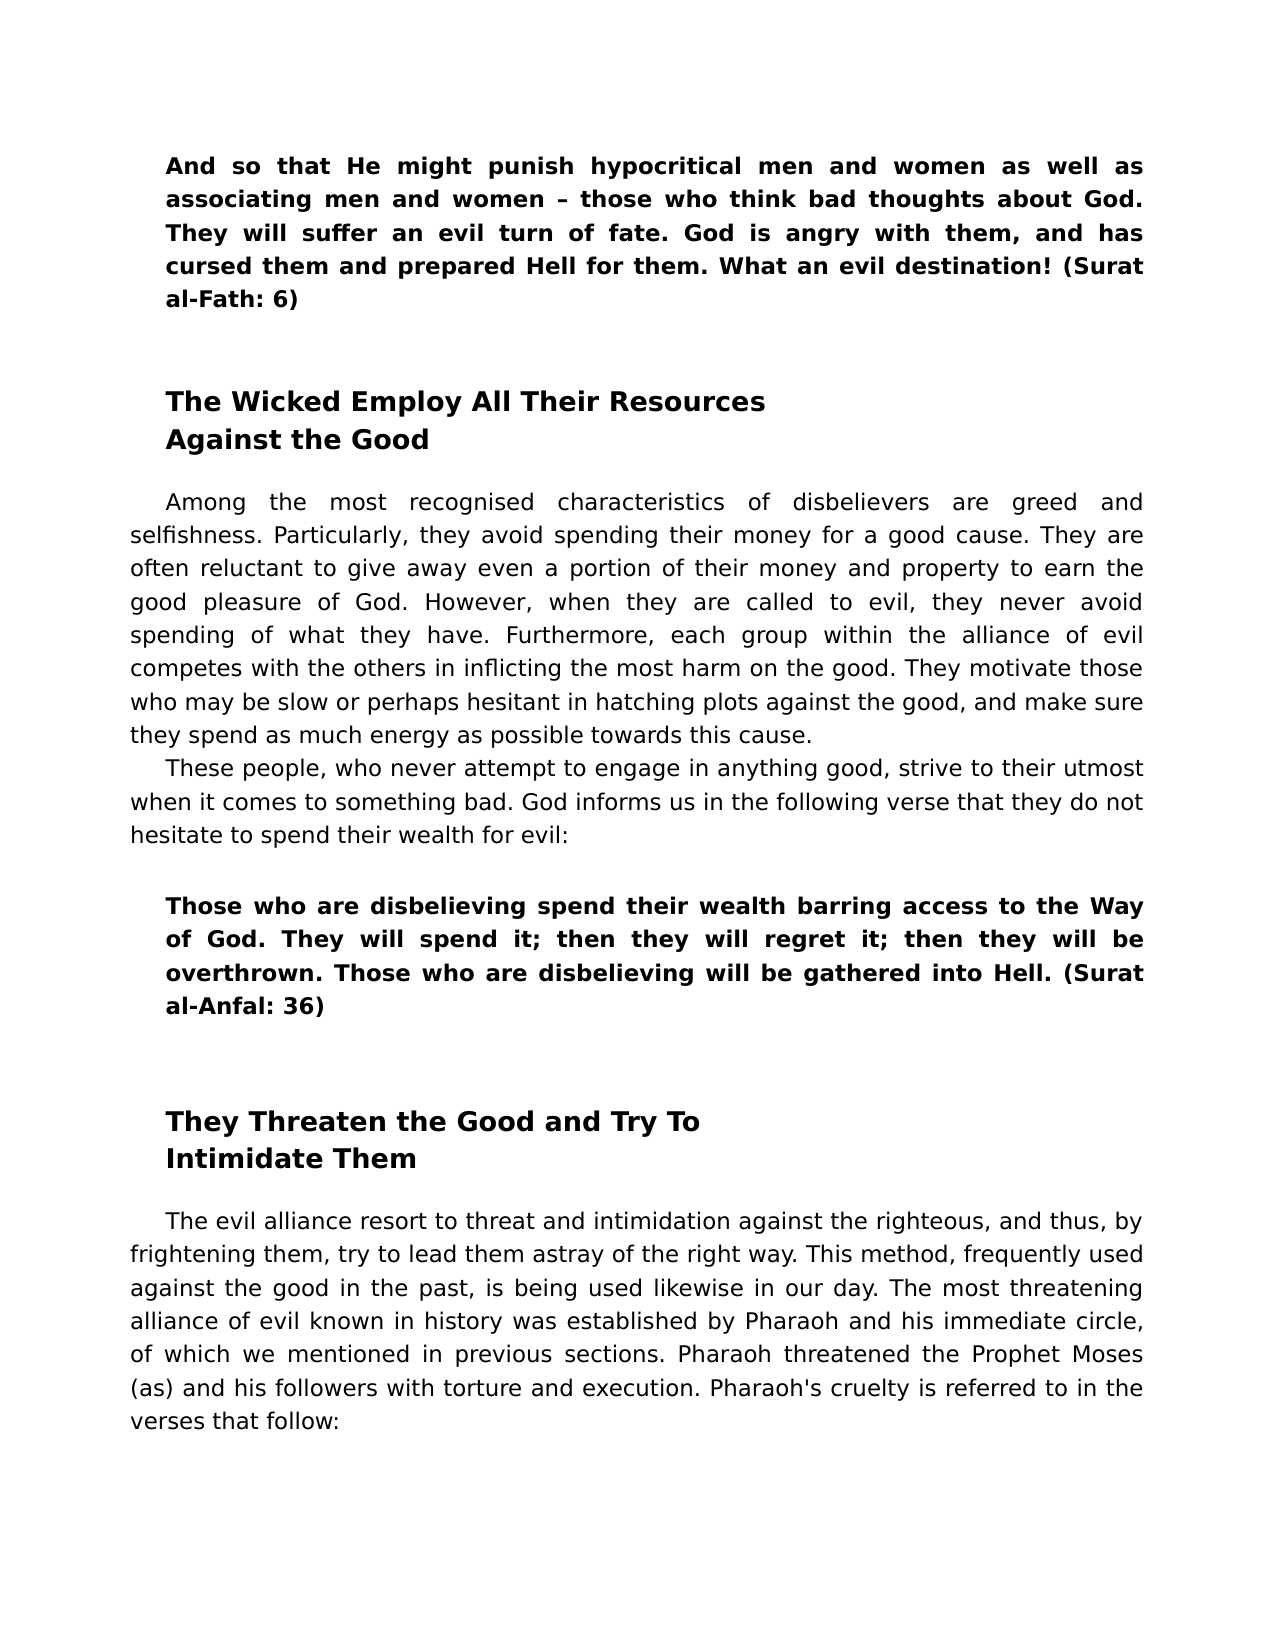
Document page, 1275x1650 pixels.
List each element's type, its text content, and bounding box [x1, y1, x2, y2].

text The evil alliance resort to threat and intimidation against the righteous, and thus, by frightening them, try to lead them astray of the right way. This method, frequently used against the good in the past, is being used likewise in our day. The most threatening alliance of evil known in history was established by Pharaoh and his immediate circle, of which we mentioned in previous sections. Pharaoh threatened the Prophet Moses (as) and his followers with torture and execution. Pharaoh's cruelty is referred to in the verses that follow: [130, 1203, 1145, 1436]
text These people, who never attempt to engage in anything good, strive to their utmost when it comes to something bad. God informs us in the following verse that they do not hesitate to spend their wealth for evil: [130, 750, 1145, 850]
text They Threaten the Good and Try To [165, 1104, 1127, 1138]
text Intimidate Them [165, 1144, 1127, 1175]
text Against the Good [165, 424, 1127, 456]
text And so that He might punish hypocritical men and women as well as associating men and women – those who think bad thoughts about God. They will suffer an evil turn of fate. God is angry with them, and has cursed them and prepared Hell for them. What an evil destination! (Surat al-Fath: 6) [165, 148, 1145, 314]
text Among the most recognised characteristics of disbelievers are greed and selfishness. Particularly, they avoid spending their money for a good cause. They are often reluctant to give away even a portion of their money and property to earn the good pleasure of God. However, when they are called to evil, they never avoid spending of what they have. Furthermore, each group within the alliance of evil competes with the others in inflicting the most harm on the good. They motivate those who may be slow or perhaps hesitant in hatching plots against the good, and make sure they spend as much energy as possible towards this cause. [130, 483, 1145, 750]
text The Wicked Employ All Their Resources [165, 385, 1127, 418]
text Those who are disbelieving spend their wealth barring access to the Way of God. They will spend it; then they will regret it; then they will be overthrown. Those who are disbelieving will be gathered into Hell. (Surat al-Anfal: 36) [165, 888, 1145, 1021]
